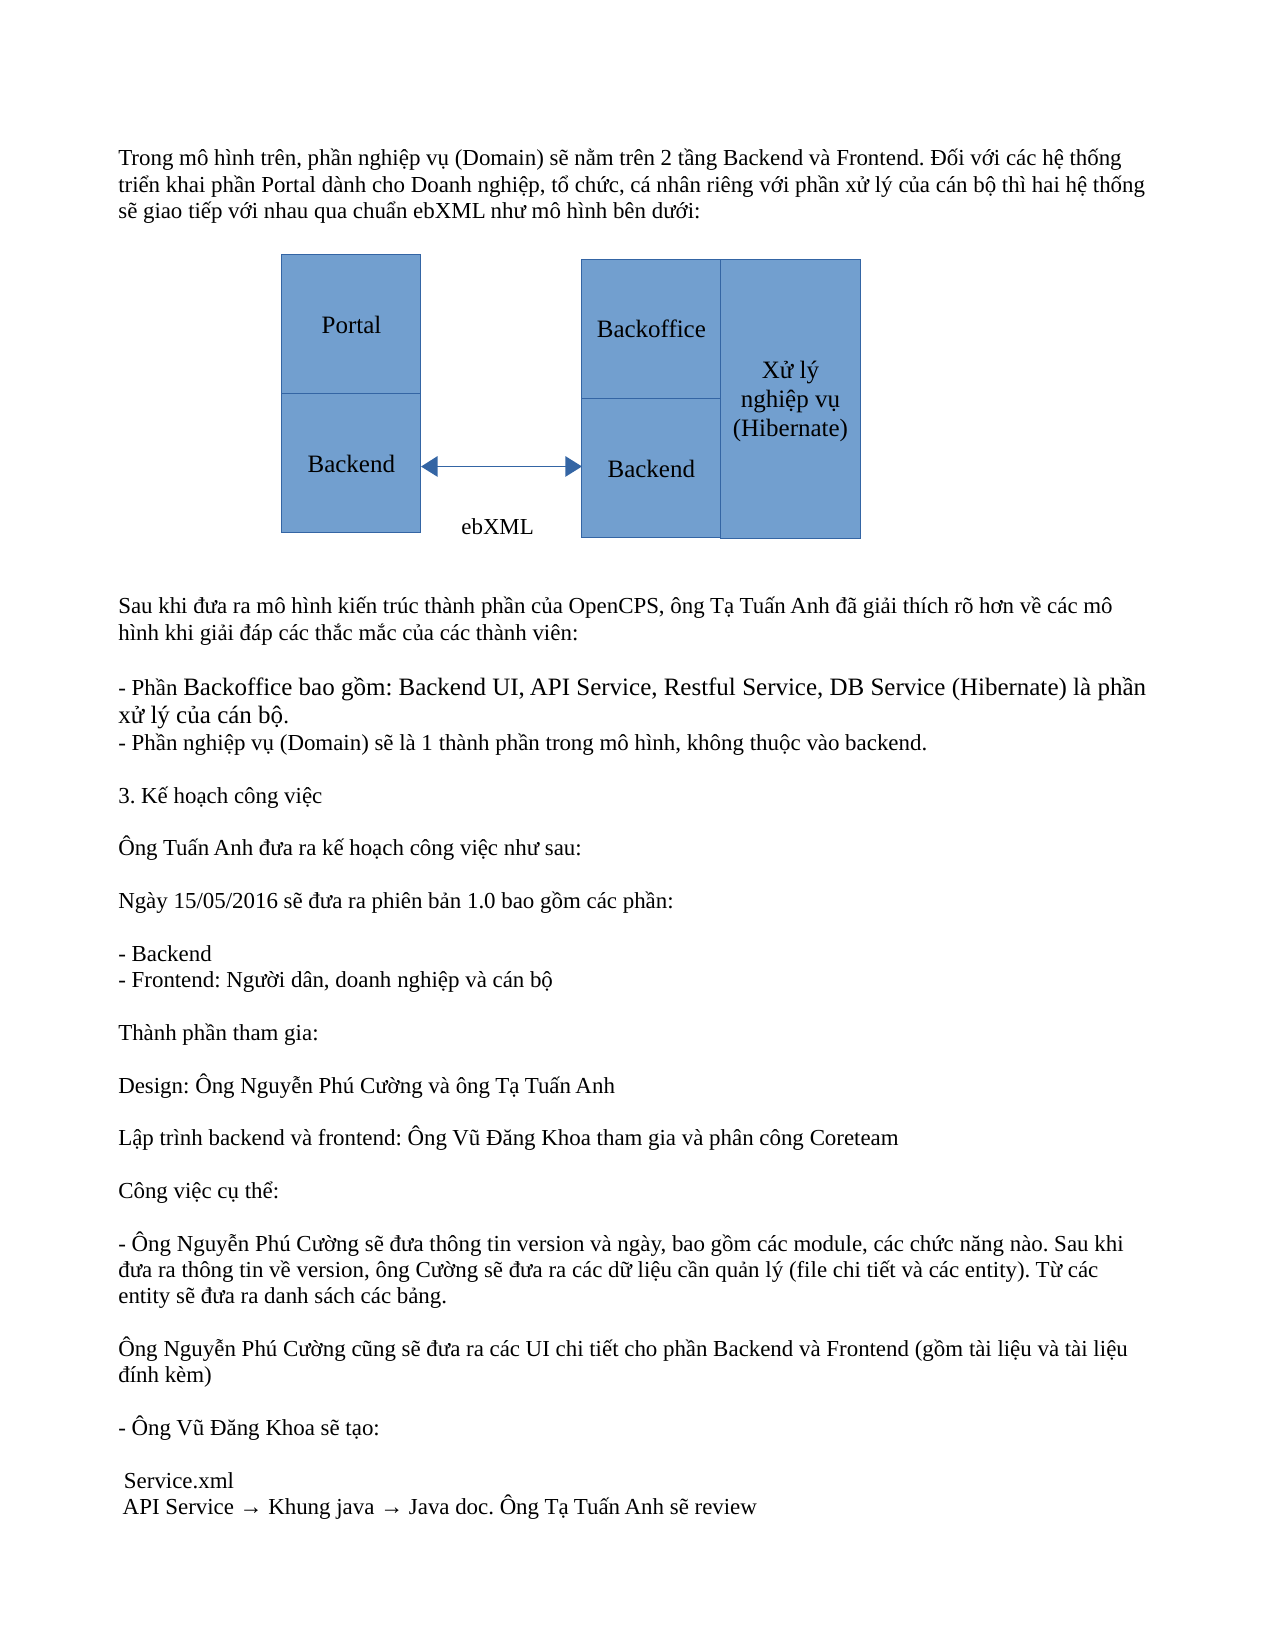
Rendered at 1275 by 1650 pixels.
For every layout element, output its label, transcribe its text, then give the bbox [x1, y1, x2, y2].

text API Service → Khung java → Java doc. Ông Tạ Tuấn Anh sẽ review [118, 1493, 1157, 1520]
text - Backend [118, 940, 1157, 966]
text ebXML [118, 408, 281, 434]
text Thành phần tham gia: [118, 1019, 1157, 1045]
text Lập trình backend và frontend: Ông Vũ Đăng Khoa tham gia và phân công Coreteam [118, 1124, 1157, 1151]
text ebXML [861, 408, 1157, 434]
text 3. Kế hoạch công việc [118, 782, 1157, 808]
text - Frontend: Người dân, doanh nghiệp và cán bộ [118, 966, 1157, 993]
text ebXML [118, 513, 1157, 540]
text Sau khi đưa ra mô hình kiến trúc thành phần của OpenCPS, ông Tạ Tuấn Anh đã giải thích rõ hơn về các mô hình khi giải đáp các thắc mắc của các thành viên: [118, 592, 1157, 645]
text ebXML [421, 408, 581, 434]
text Ông Tuấn Anh đưa ra kế hoạch công việc như sau: [118, 834, 1157, 861]
text Design: Ông Nguyễn Phú Cường và ông Tạ Tuấn Anh [118, 1072, 1157, 1098]
text - Ông Vũ Đăng Khoa sẽ tạo: [118, 1414, 1157, 1441]
text Trong mô hình trên, phần nghiệp vụ (Domain) sẽ nằm trên 2 tầng Backend và Frontend. Đối với các hệ thống triển khai phần Portal dành cho Doanh nghiệp, tổ chức, cá nhân riêng với phần xử lý của cán bộ thì hai hệ thống sẽ giao tiếp với nhau qua chuẩn ebXML như mô hình bên dưới: [118, 144, 1157, 223]
text - Ông Nguyễn Phú Cường sẽ đưa thông tin version và ngày, bao gồm các module, các chức năng nào. Sau khi đưa ra thông tin về version, ông Cường sẽ đưa ra các dữ liệu cần quản lý (file chi tiết và các entity). Từ các entity sẽ đưa ra danh sách các bảng. [118, 1230, 1157, 1309]
text Công việc cụ thể: [118, 1177, 1157, 1203]
text Ngày 15/05/2016 sẽ đưa ra phiên bản 1.0 bao gồm các phần: [118, 887, 1157, 913]
text Ông Nguyễn Phú Cường cũng sẽ đưa ra các UI chi tiết cho phần Backend và Frontend (gồm tài liệu và tài liệu đính kèm) [118, 1335, 1157, 1388]
text Service.xml [118, 1467, 1157, 1493]
text - Phần Backoffice bao gồm: Backend UI, API Service, Restful Service, DB Service (Hibernate) là phần xử lý của cán bộ. [118, 672, 1157, 729]
text - Phần nghiệp vụ (Domain) sẽ là 1 thành phần trong mô hình, không thuộc vào backend. [118, 729, 1157, 755]
